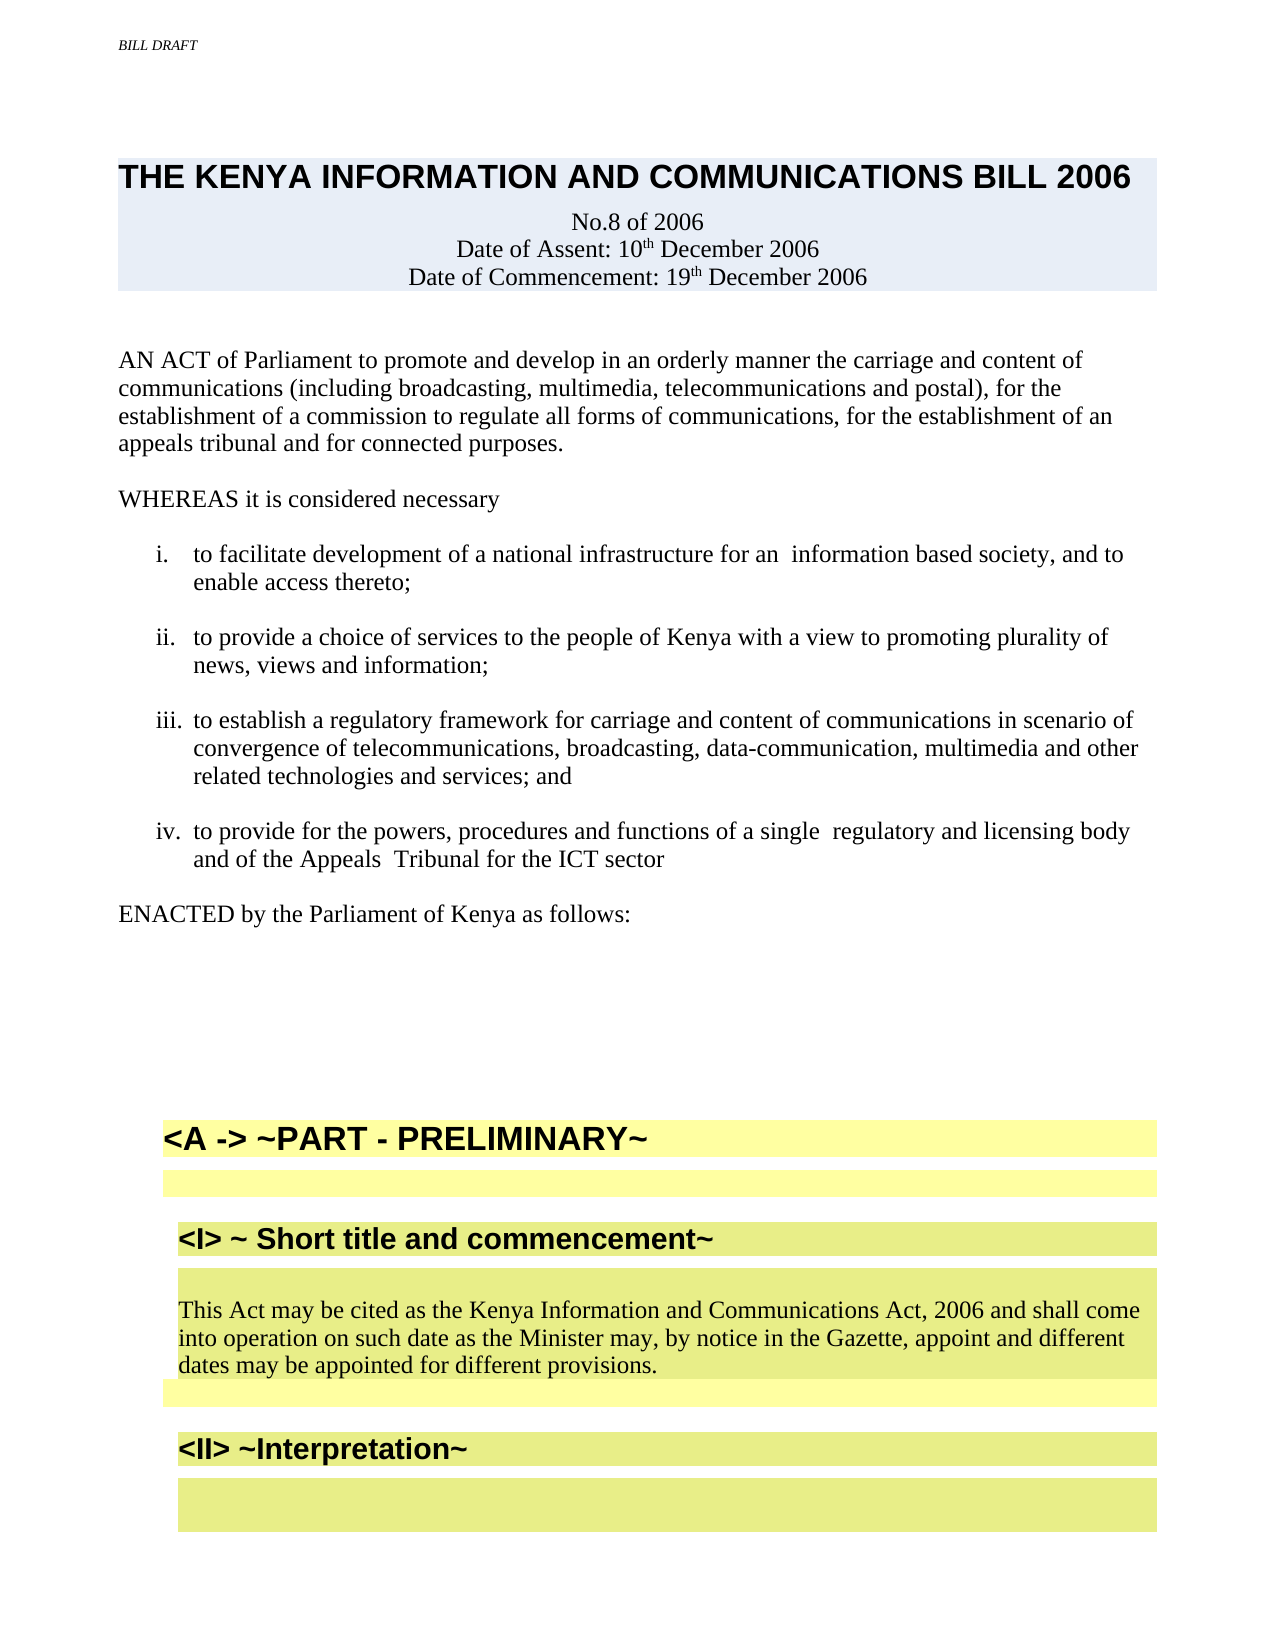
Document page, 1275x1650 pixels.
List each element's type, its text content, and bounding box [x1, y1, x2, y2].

list to facilitate development of a national infrastructure for an information based society, and to enable access thereto; [156, 540, 1157, 596]
subtitle <A -> ~PART - PRELIMINARY~ [163, 1119, 1157, 1157]
text No.8 of 2006 [118, 208, 1157, 236]
subtitle <II> ~Interpretation~ [178, 1432, 1157, 1466]
text Date of Assent: 10th December 2006 [118, 236, 1157, 263]
list to establish a regulatory framework for carriage and content of communications in scenario of convergence of telecommunications, broadcasting, data-communication, multimedia and other related technologies and services; and [156, 707, 1157, 790]
subtitle THE KENYA INFORMATION AND COMMUNICATIONS BILL 2006 [118, 158, 1157, 195]
list to provide for the powers, procedures and functions of a single regulatory and licensing body and of the Appeals Tribunal for the ICT sector [156, 817, 1157, 873]
text Date of Commencement: 19th December 2006 [118, 263, 1157, 291]
text AN ACT of Parliament to promote and develop in an orderly manner the carriage and content of communications (including broadcasting, multimedia, telecommunications and postal), for the establishment of a commission to regulate all forms of communications, for the establishment of an appeals tribunal and for connected purposes. [118, 346, 1157, 457]
list to provide a choice of services to the people of Kenya with a view to promoting plurality of news, views and information; [156, 623, 1157, 679]
text ENACTED by the Parliament of Kenya as follows: [118, 901, 1157, 928]
text WHEREAS it is considered necessary [118, 485, 1157, 513]
text This Act may be cited as the Kenya Information and Communications Act, 2006 and shall come into operation on such date as the Minister may, by notice in the Gazette, appoint and different dates may be appointed for different provisions. [178, 1296, 1157, 1379]
subtitle <I> ~ Short title and commencement~ [178, 1222, 1157, 1256]
